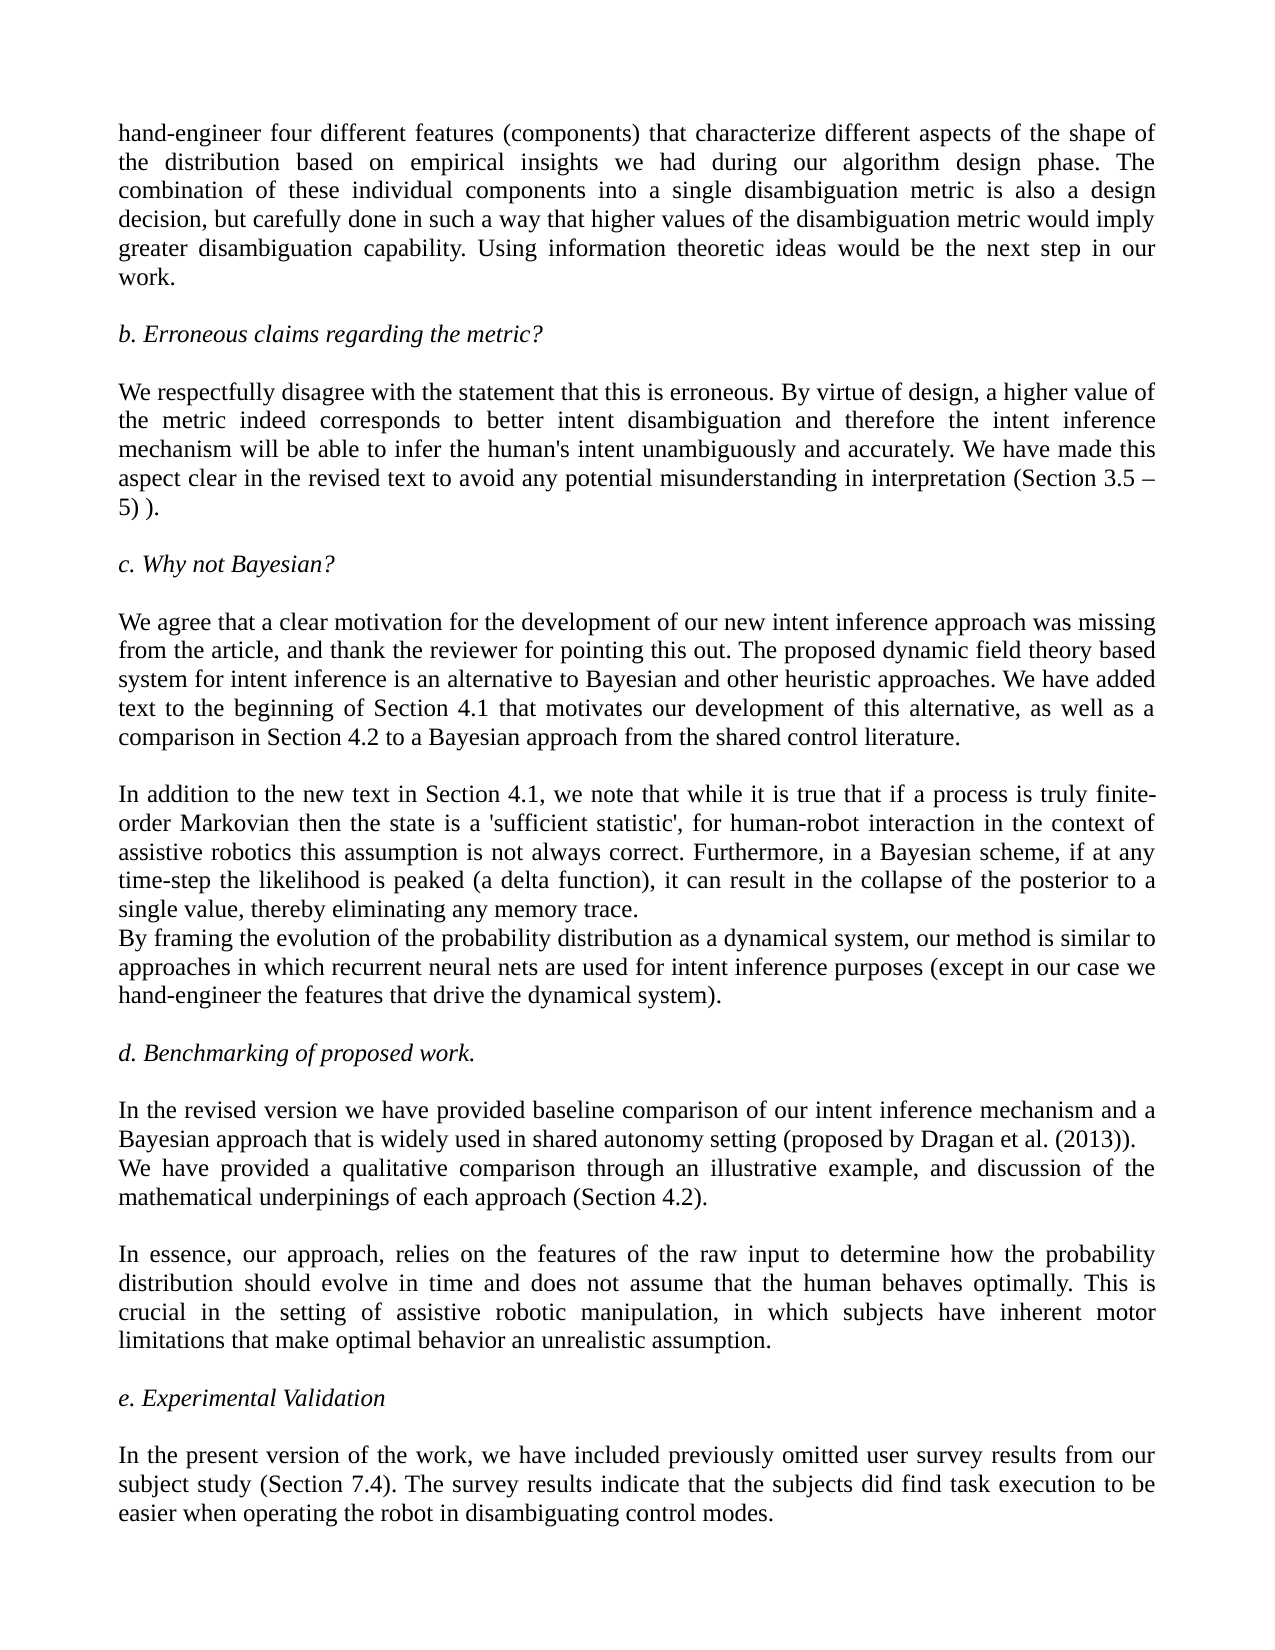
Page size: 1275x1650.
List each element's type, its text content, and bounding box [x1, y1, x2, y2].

text We agree that a clear motivation for the development of our new intent inference approach was missing from the article, and thank the reviewer for pointing this out. The proposed dynamic field theory based system for intent inference is an alternative to Bayesian and other heuristic approaches. We have added text to the beginning of Section 4.1 that motivates our development of this alternative, as well as a comparison in Section 4.2 to a Bayesian approach from the shared control literature. [118, 607, 1157, 751]
text By framing the evolution of the probability distribution as a dynamical system, our method is similar to approaches in which recurrent neural nets are used for intent inference purposes (except in our case we hand-engineer the features that drive the dynamical system). [118, 923, 1157, 1009]
text In addition to the new text in Section 4.1, we note that while it is true that if a process is truly finite-order Markovian then the state is a 'sufficient statistic', for human-robot interaction in the context of assistive robotics this assumption is not always correct. Furthermore, in a Bayesian scheme, if at any time-step the likelihood is peaked (a delta function), it can result in the collapse of the posterior to a single value, thereby eliminating any memory trace. [118, 779, 1157, 923]
text In the revised version we have provided baseline comparison of our intent inference mechanism and a Bayesian approach that is widely used in shared autonomy setting (proposed by Dragan et al. (2013)). [118, 1096, 1157, 1153]
text In essence, our approach, relies on the features of the raw input to determine how the probability distribution should evolve in time and does not assume that the human behaves optimally. This is crucial in the setting of assistive robotic manipulation, in which subjects have inherent motor limitations that make optimal behavior an unrealistic assumption. [118, 1239, 1157, 1354]
text In the present version of the work, we have included previously omitted user survey results from our subject study (Section 7.4). The survey results indicate that the subjects did find task execution to be easier when operating the robot in disambiguating control modes. [118, 1441, 1157, 1527]
text d. Benchmarking of proposed work. [118, 1038, 1157, 1067]
text hand-engineer four different features (components) that characterize different aspects of the shape of the distribution based on empirical insights we had during our algorithm design phase. The combination of these individual components into a single disambiguation metric is also a design decision, but carefully done in such a way that higher values of the disambiguation metric would imply greater disambiguation capability. Using information theoretic ideas would be the next step in our work. [118, 118, 1157, 291]
text c. Why not Bayesian? [118, 549, 1157, 578]
text b. Erroneous claims regarding the metric? [118, 319, 1157, 348]
text We respectfully disagree with the statement that this is erroneous. By virtue of design, a higher value of the metric indeed corresponds to better intent disambiguation and therefore the intent inference mechanism will be able to infer the human's intent unambiguously and accurately. We have made this aspect clear in the revised text to avoid any potential misunderstanding in interpretation (Section 3.5 – 5) ). [118, 377, 1157, 521]
text e. Experimental Validation [118, 1383, 1157, 1412]
text We have provided a qualitative comparison through an illustrative example, and discussion of the mathematical underpinings of each approach (Section 4.2). [118, 1153, 1157, 1211]
